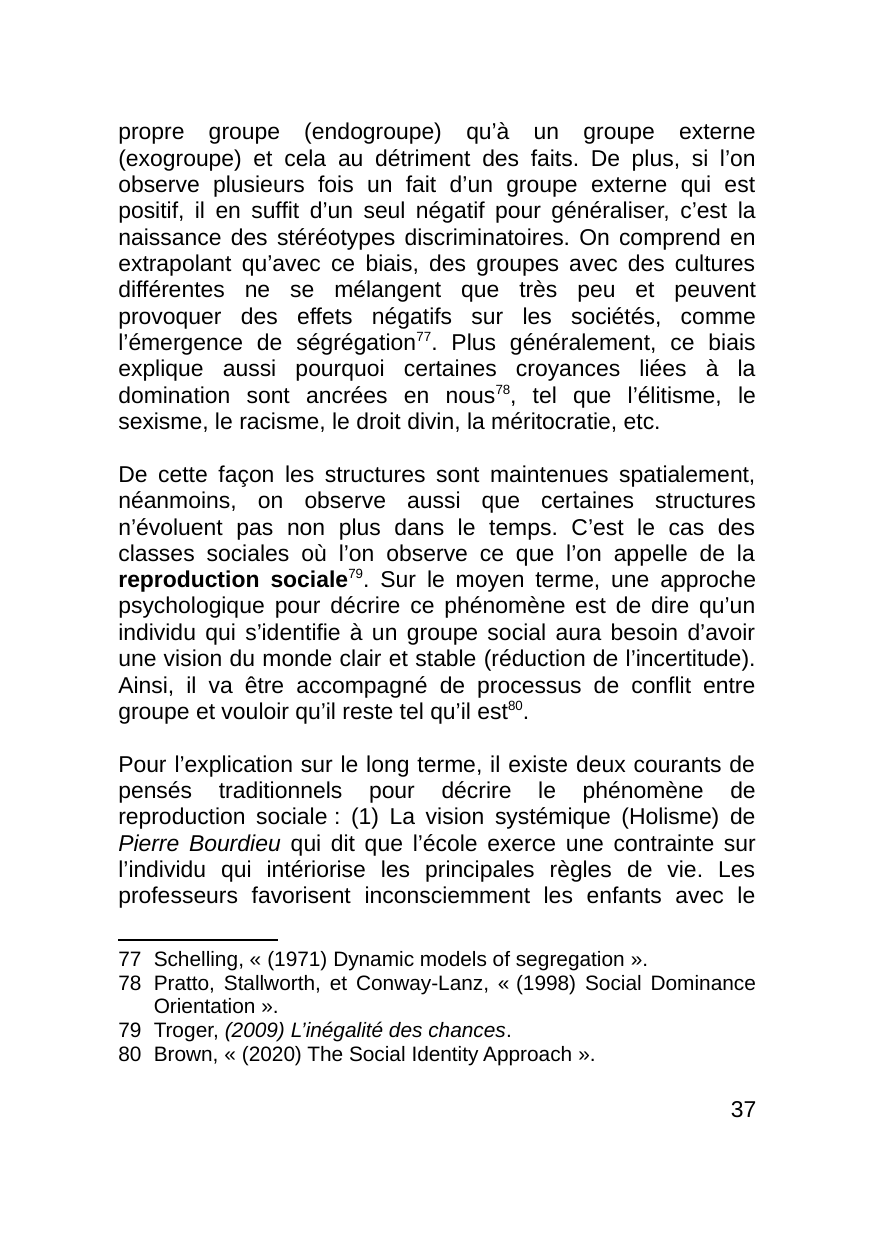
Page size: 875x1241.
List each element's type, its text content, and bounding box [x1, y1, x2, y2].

text De cette façon les structures sont maintenues spatialement, néanmoins, on observe aussi que certaines structures n’évoluent pas non plus dans le temps. C’est le cas des classes sociales où l’on observe ce que l’on appelle de la reproduction sociale. Sur le moyen terme, une approche psychologique pour décrire ce phénomène est de dire qu’un individu qui s’identifie à un groupe social aura besoin d’avoir une vision du monde clair et stable (réduction de l’incertitude). Ainsi, il va être accompagné de processus de conflit entre groupe et vouloir qu’il reste tel qu’il est. [118, 461, 756, 724]
text Pratto, Stallworth, et Conway-Lanz, « (1998) Social Dominance Orientation ». [118, 970, 756, 1018]
text Schelling, « (1971) Dynamic models of segregation ». [118, 946, 756, 970]
text Troger, (2009) L’inégalité des chances. [118, 1018, 756, 1042]
text Pour l’explication sur le long terme, il existe deux courants de pensés traditionnels pour décrire le phénomène de reproduction sociale : (1) La vision systémique (Holisme) de Pierre Bourdieu qui dit que l’école exerce une contrainte sur l’individu qui intériorise les principales règles de vie. Les professeurs favorisent inconsciemment les enfants avec le [118, 751, 756, 909]
text Brown, « (2020) The Social Identity Approach ». [118, 1042, 756, 1066]
text propre groupe (endogroupe) qu’à un groupe externe (exogroupe) et cela au détriment des faits. De plus, si l’on observe plusieurs fois un fait d’un groupe externe qui est positif, il en suffit d’un seul négatif pour généraliser, c’est la naissance des stéréotypes discriminatoires. On comprend en extrapolant qu’avec ce biais, des groupes avec des cultures différentes ne se mélangent que très peu et peuvent provoquer des effets négatifs sur les sociétés, comme l’émergence de ségrégation. Plus généralement, ce biais explique aussi pourquoi certaines croyances liées à la domination sont ancrées en nous, tel que l’élitisme, le sexisme, le racisme, le droit divin, la méritocratie, etc. [118, 118, 756, 434]
